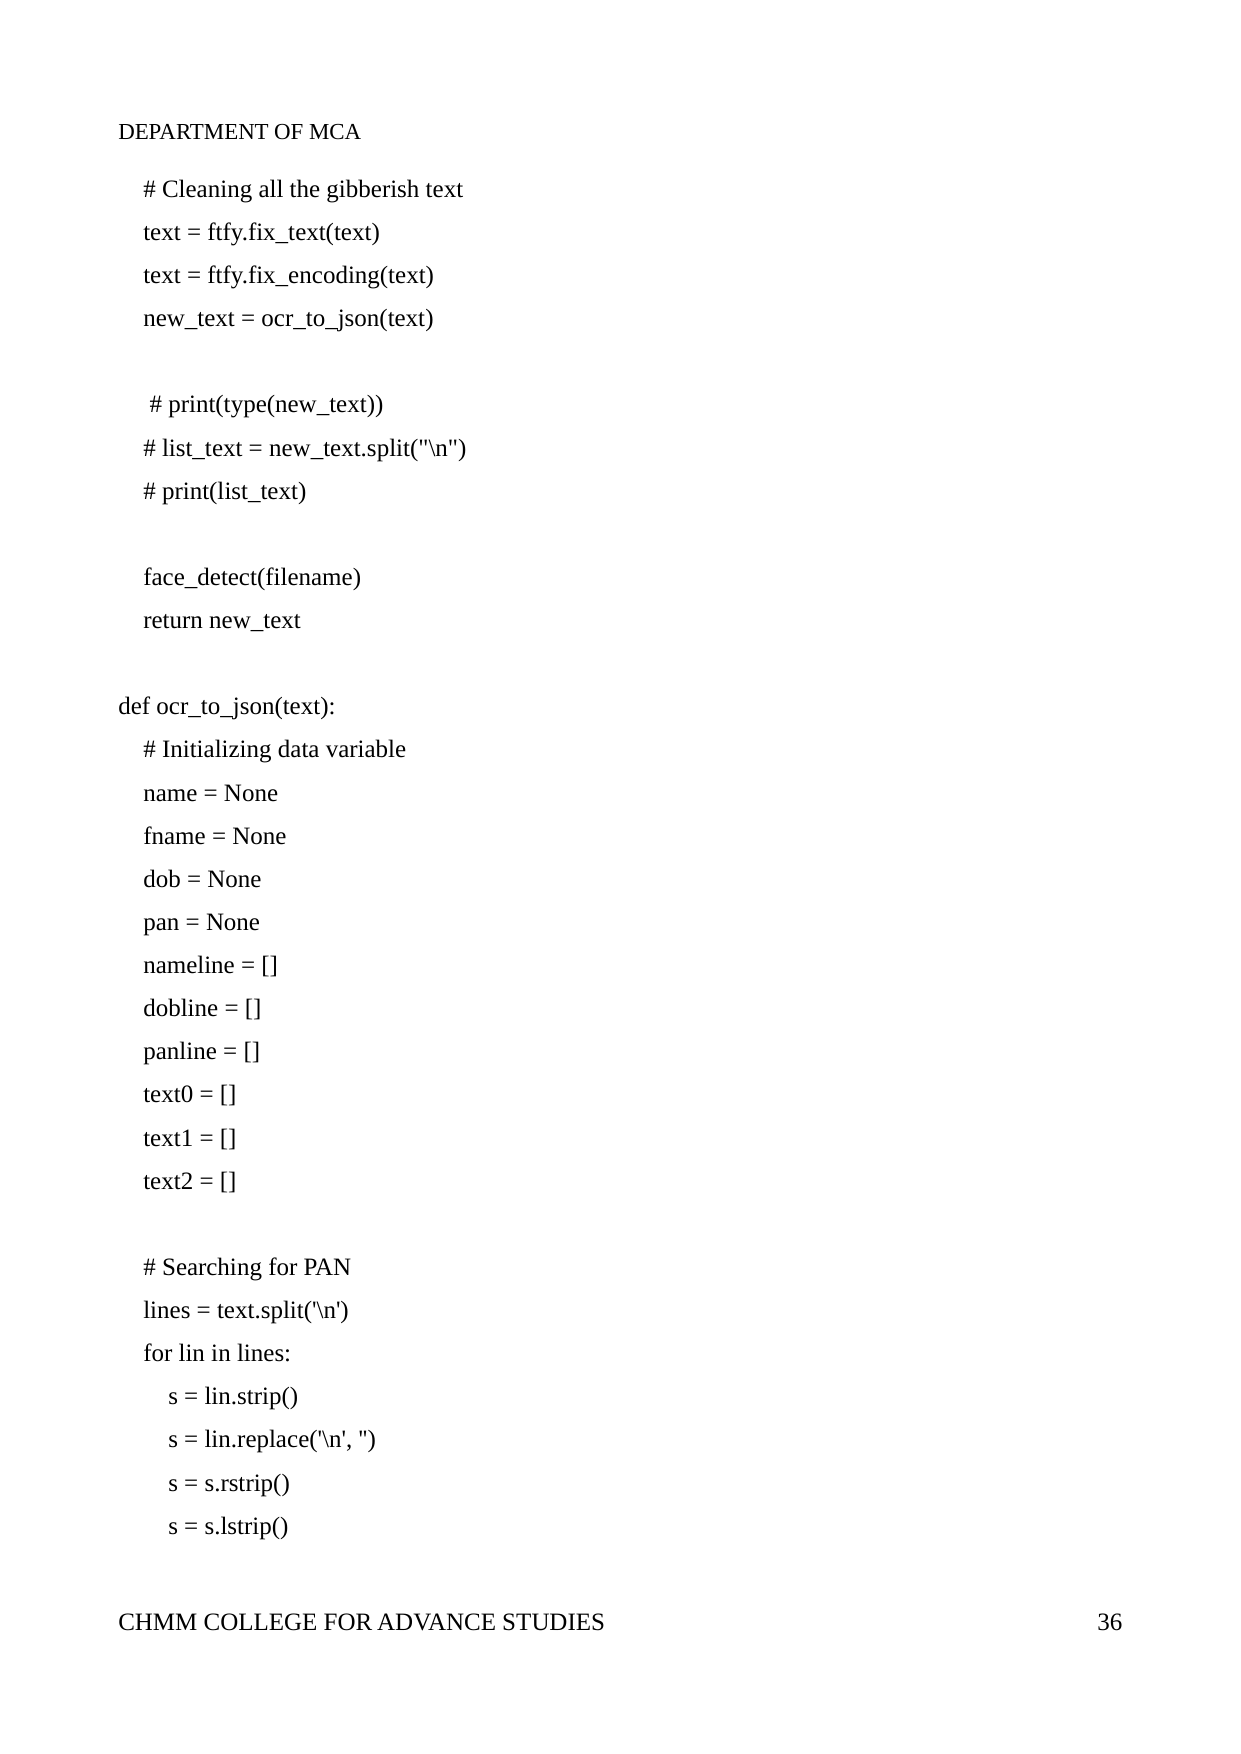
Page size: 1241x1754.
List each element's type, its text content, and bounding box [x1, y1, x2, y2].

text nameline = [] [118, 950, 1122, 979]
text dob = None [118, 864, 1122, 893]
text fname = None [118, 821, 1122, 849]
text # Searching for PAN [118, 1252, 1122, 1281]
text name = None [118, 778, 1122, 806]
text lines = text.split('\n') [118, 1295, 1122, 1324]
text text1 = [] [118, 1123, 1122, 1151]
text s = s.rstrip() [118, 1468, 1122, 1496]
text for lin in lines: [118, 1338, 1122, 1367]
text text = ftfy.fix_encoding(text) [118, 260, 1122, 289]
text text0 = [] [118, 1079, 1122, 1108]
text text2 = [] [118, 1166, 1122, 1194]
text text = ftfy.fix_text(text) [118, 217, 1122, 246]
text # Initializing data variable [118, 734, 1122, 763]
text s = s.lstrip() [118, 1511, 1122, 1539]
text return new_text [118, 605, 1122, 634]
text # print(list_text) [118, 476, 1122, 504]
text new_text = ocr_to_json(text) [118, 303, 1122, 332]
text # Cleaning all the gibberish text [118, 174, 1122, 203]
text s = lin.strip() [118, 1381, 1122, 1410]
text s = lin.replace('\n', '') [118, 1424, 1122, 1453]
text # list_text = new_text.split("\n") [118, 433, 1122, 461]
text face_detect(filename) [118, 562, 1122, 591]
text def ocr_to_json(text): [118, 691, 1122, 720]
text # print(type(new_text)) [118, 389, 1122, 418]
text pan = None [118, 907, 1122, 936]
text dobline = [] [118, 993, 1122, 1022]
text panline = [] [118, 1036, 1122, 1065]
